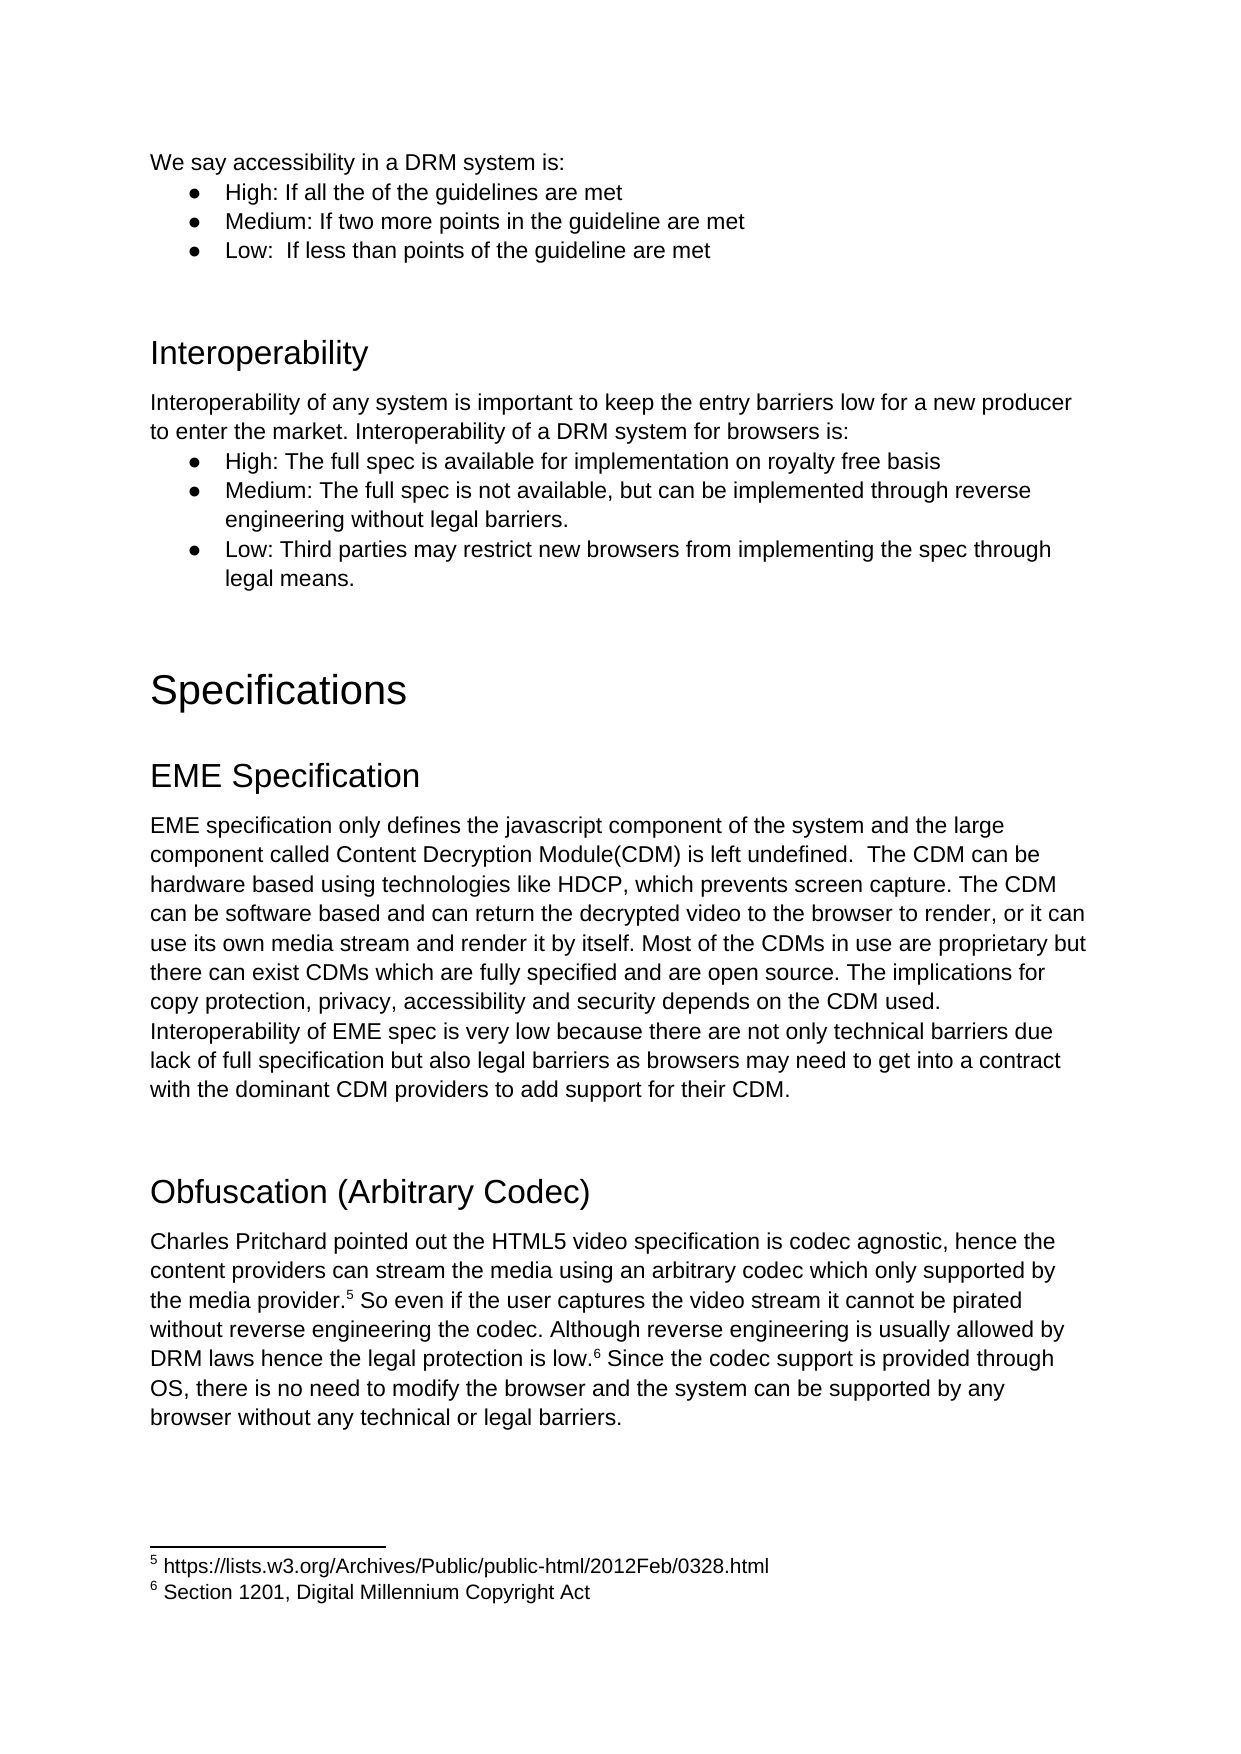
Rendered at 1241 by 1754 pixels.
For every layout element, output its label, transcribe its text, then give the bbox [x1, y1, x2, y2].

subtitle Interoperability [150, 334, 1090, 372]
text https://lists.w3.org/Archives/Public/public-html/2012Feb/0328.html [150, 1553, 1090, 1578]
text Interoperability of any system is important to keep the entry barriers low for a new producer to enter the market. Interoperability of a DRM system for browsers is: [150, 390, 1090, 445]
text We say accessibility in a DRM system is: [150, 150, 1090, 176]
text EME specification only defines the javascript component of the system and the large component called Content Decryption Module(CDM) is left undefined. The CDM can be hardware based using technologies like HDCP, which prevents screen capture. The CDM can be software based and can return the decrypted video to the browser to render, or it can use its own media stream and render it by itself. Most of the CDMs in use are proprietary but there can exist CDMs which are fully specified and are open source. The implications for copy protection, privacy, accessibility and security depends on the CDM used. Interoperability of EME spec is very low because there are not only technical barriers due lack of full specification but also legal barriers as browsers may need to get into a contract with the dominant CDM providers to add support for their CDM. [150, 813, 1090, 1103]
subtitle Specifications [150, 666, 1090, 713]
subtitle Obfuscation (Arbitrary Codec) [150, 1173, 1090, 1211]
list High: The full spec is available for implementation on royalty free basis [187, 448, 1090, 474]
subtitle EME Specification [150, 757, 1090, 795]
list Low: Third parties may restrict new browsers from implementing the spec through legal means. [187, 537, 1090, 592]
list High: If all the of the guidelines are met [187, 179, 1090, 205]
list Medium: If two more points in the guideline are met [187, 209, 1090, 234]
text Section 1201, Digital Millennium Copyright Act [150, 1578, 1090, 1604]
list Low: If less than points of the guideline are met [187, 238, 1090, 264]
list Medium: The full spec is not available, but can be implemented through reverse engineering without legal barriers. [187, 478, 1090, 533]
text Charles Pritchard pointed out the HTML5 video specification is codec agnostic, hence the content providers can stream the media using an arbitrary codec which only supported by the media provider. So even if the user captures the video stream it cannot be pirated without reverse engineering the codec. Although reverse engineering is usually allowed by DRM laws hence the legal protection is low. Since the codec support is provided through OS, there is no need to modify the browser and the system can be supported by any browser without any technical or legal barriers. [150, 1229, 1090, 1431]
